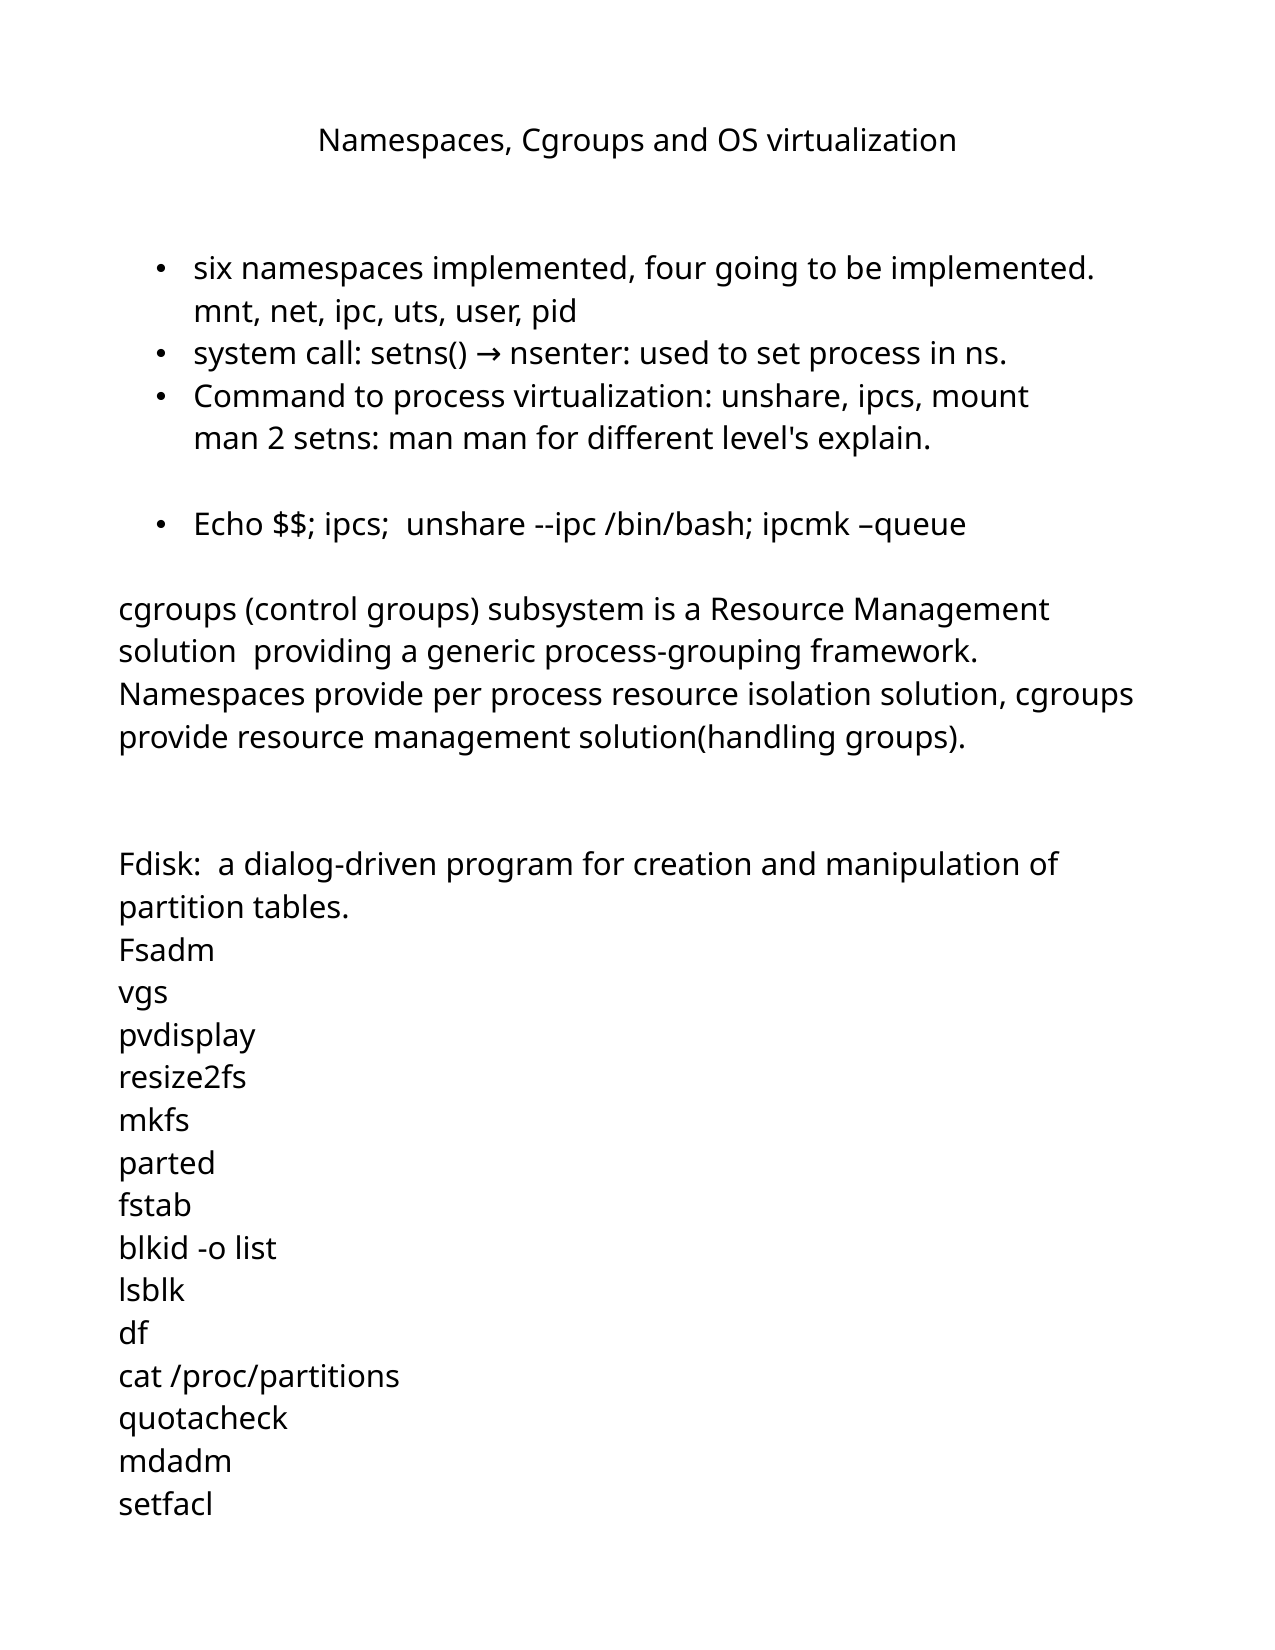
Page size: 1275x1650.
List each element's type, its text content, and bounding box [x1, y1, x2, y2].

text cgroups (control groups) subsystem is a Resource Management solution providing a generic process-grouping framework. Namespaces provide per process resource isolation solution, cgroups provide resource management solution(handling groups). [118, 587, 1157, 757]
text blkid -o list [118, 1226, 1157, 1268]
list Echo $$; ipcs; unshare --ipc /bin/bash; ipcmk –queue [156, 502, 1157, 544]
text Fdisk: a dialog-driven program for creation and manipulation of partition tables. [118, 842, 1157, 928]
text Fsadm [118, 928, 1157, 970]
text cat /proc/partitions [118, 1354, 1157, 1396]
text Namespaces, Cgroups and OS virtualization [118, 118, 1157, 161]
text fstab [118, 1183, 1157, 1226]
list six namespaces implemented, four going to be implemented. [156, 246, 1157, 288]
list Command to process virtualization: unshare, ipcs, mount [156, 374, 1157, 416]
text parted [118, 1141, 1157, 1183]
text vgs [118, 970, 1157, 1013]
text df [118, 1311, 1157, 1354]
text resize2fs [118, 1055, 1157, 1098]
list system call: setns() → nsenter: used to set process in ns. [156, 331, 1157, 374]
text mkfs [118, 1098, 1157, 1141]
text quotacheck [118, 1396, 1157, 1439]
list mnt, net, ipc, uts, user, pid [156, 288, 1157, 331]
list man 2 setns: man man for different level's explain. [156, 416, 1157, 459]
text pvdisplay [118, 1013, 1157, 1055]
text lsblk [118, 1268, 1157, 1311]
text setfacl [118, 1481, 1157, 1524]
text mdadm [118, 1439, 1157, 1481]
